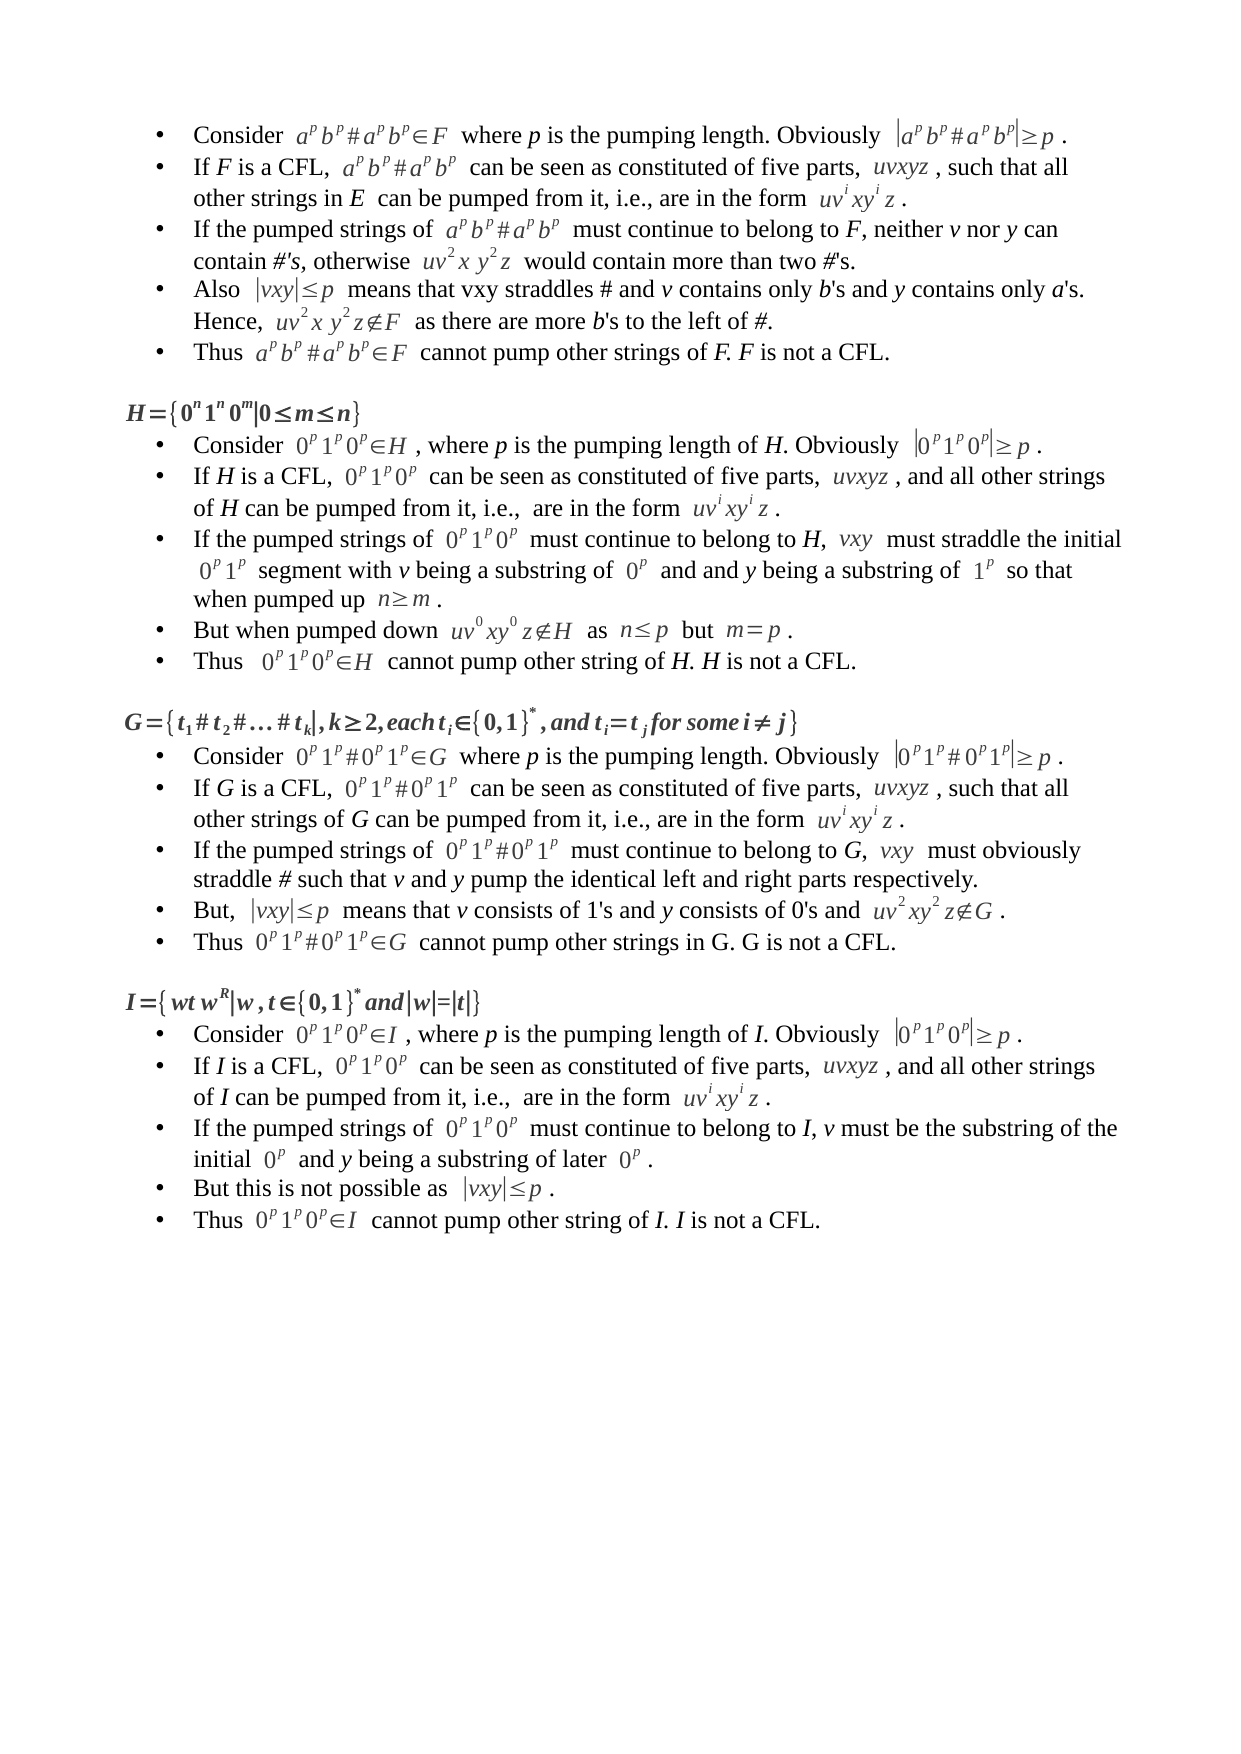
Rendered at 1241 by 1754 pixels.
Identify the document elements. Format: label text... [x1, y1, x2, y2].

list If the pumped strings of must continue to belong to G, must obviously straddle # such that v and y pump the identical left and right parts respectively. [156, 833, 1122, 893]
list Consider where p is the pumping length. Obviously . [156, 118, 1122, 149]
list But this is not possible as . [156, 1173, 1122, 1202]
list Thus cannot pump other string of H. H is not a CFL. [156, 644, 1122, 675]
list If the pumped strings of must continue to belong to F, neither v nor y can contain #'s, otherwise would contain more than two #'s. [156, 212, 1122, 274]
list If F is a CFL, can be seen as constituted of five parts, , such that all other strings in E can be pumped from it, i.e., are in the form . [156, 149, 1122, 212]
list If the pumped strings of must continue to belong to I, v must be the substring of the initial and y being a substring of later . [156, 1111, 1122, 1173]
list Also means that vxy straddles # and v contains only b's and y contains only a's. Hence, as there are more b's to the left of #. [156, 274, 1122, 335]
list If G is a CFL, can be seen as constituted of five parts, , such that all other strings of G can be pumped from it, i.e., are in the form . [156, 770, 1122, 833]
list Consider where p is the pumping length. Obviously . [156, 739, 1122, 770]
list Thus cannot pump other string of I. I is not a CFL. [156, 1202, 1122, 1233]
list If I is a CFL, can be seen as constituted of five parts, , and all other strings of I can be pumped from it, i.e., are in the form . [156, 1048, 1122, 1111]
list If H is a CFL, can be seen as constituted of five parts, , and all other strings of H can be pumped from it, i.e., are in the form . [156, 459, 1122, 521]
list Consider , where p is the pumping length of H. Obviously . [156, 427, 1122, 459]
list If the pumped strings of must continue to belong to H, must straddle the initial segment with v being a substring of and and y being a substring of so that when pumped up . [156, 521, 1122, 613]
list Thus cannot pump other strings of F. F is not a CFL. [156, 335, 1122, 366]
list Thus cannot pump other strings in G. G is not a CFL. [156, 924, 1122, 955]
list But, means that v consists of 1's and y consists of 0's and . [156, 893, 1122, 924]
list Consider , where p is the pumping length of I. Obviously . [156, 1017, 1122, 1048]
list But when pumped down as but . [156, 613, 1122, 644]
